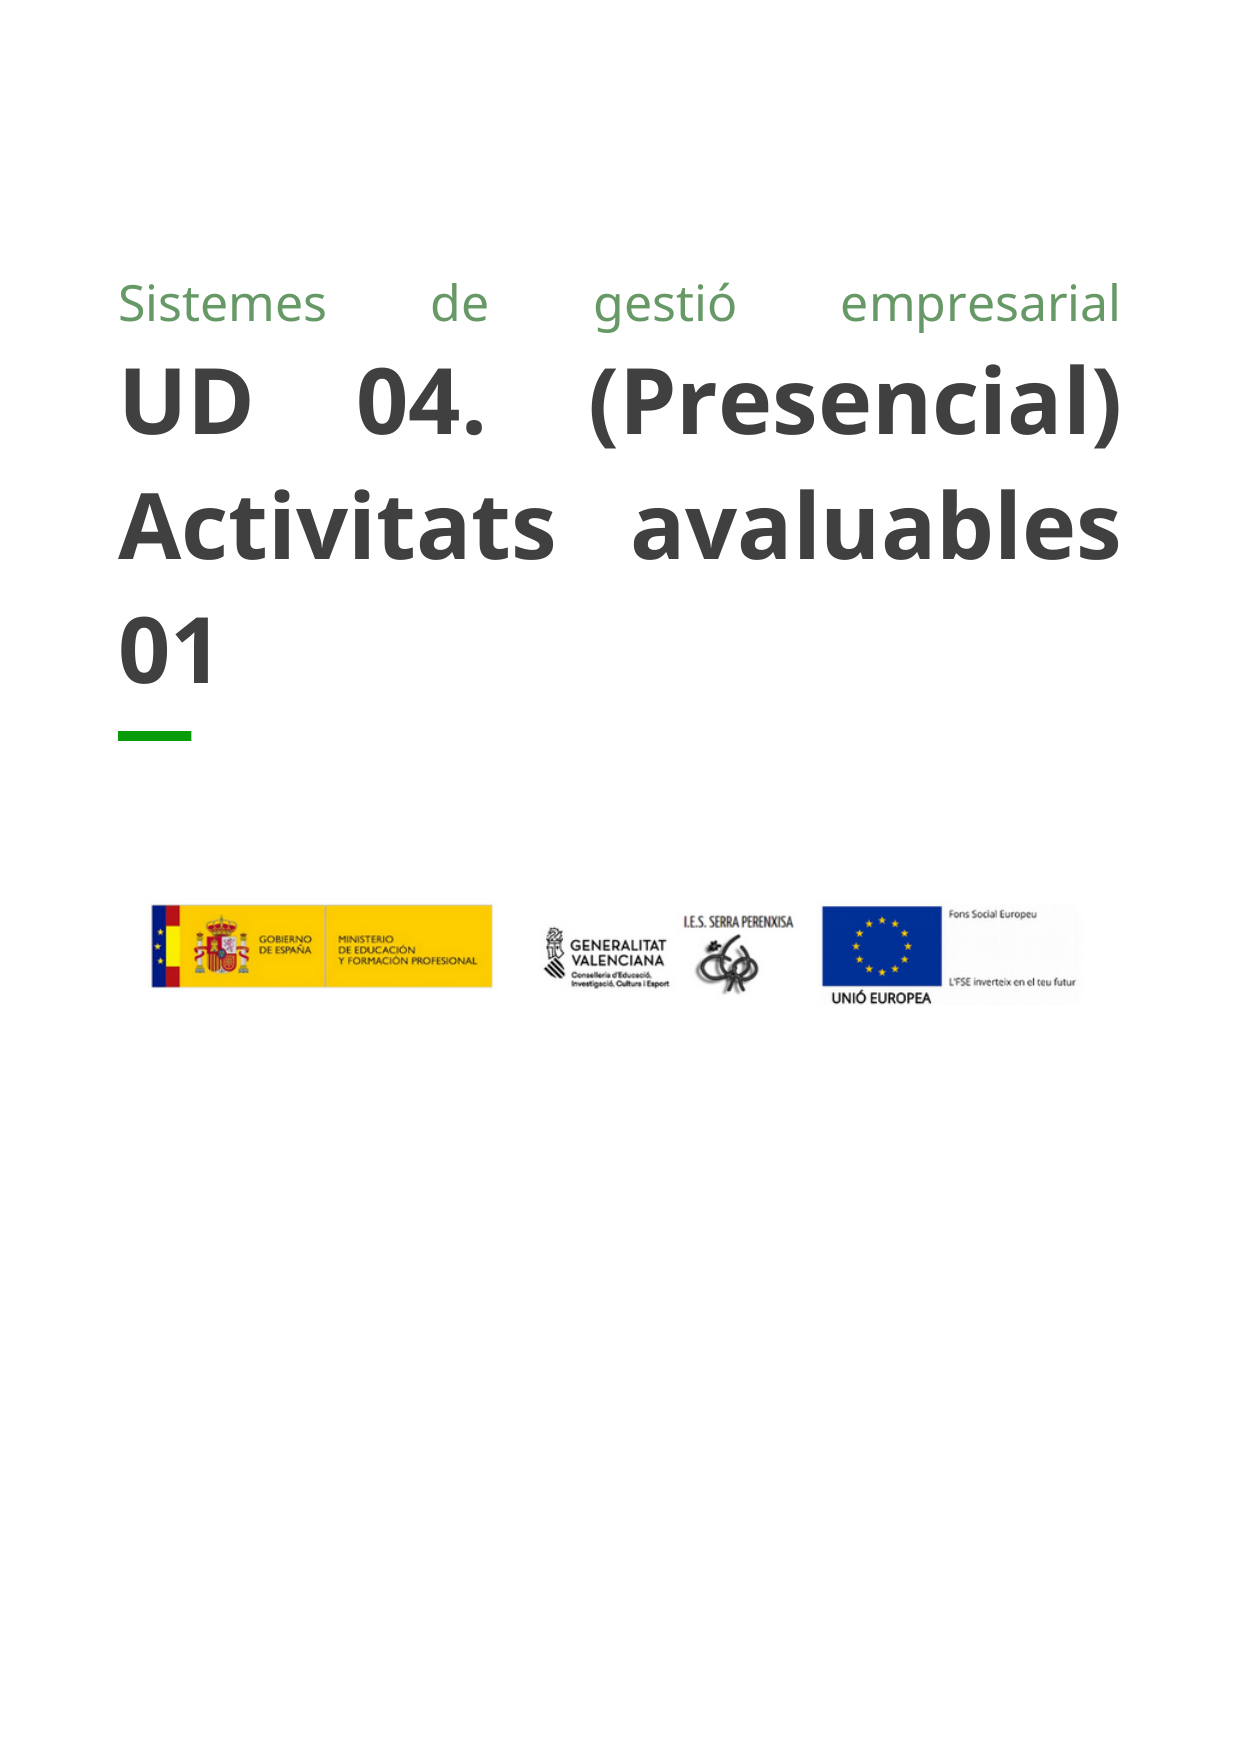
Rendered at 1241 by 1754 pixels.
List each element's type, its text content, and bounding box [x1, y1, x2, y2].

title Sistemes de gestió empresarial UD 04. (Presencial) Activitats avaluables 01 [118, 268, 1122, 711]
picture [118, 885, 1123, 1005]
picture [118, 731, 192, 741]
